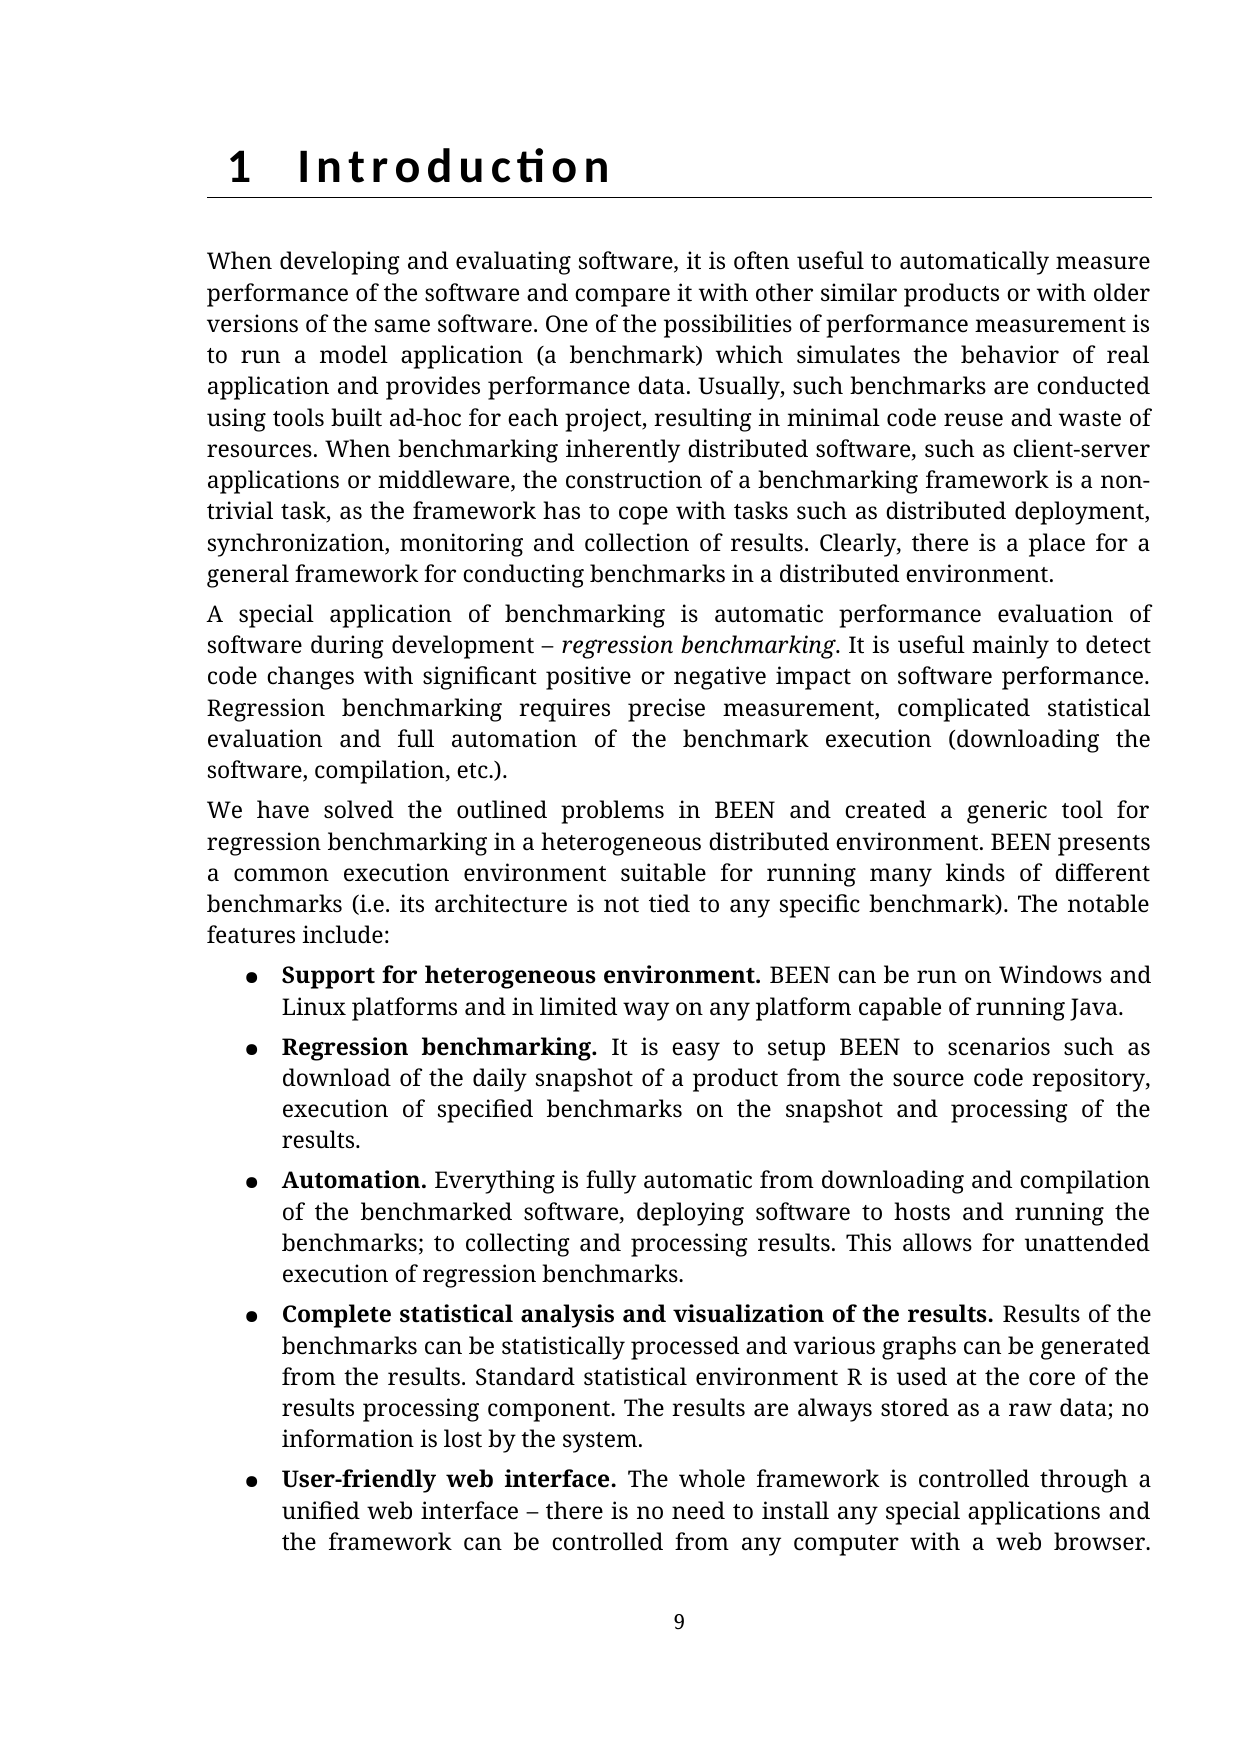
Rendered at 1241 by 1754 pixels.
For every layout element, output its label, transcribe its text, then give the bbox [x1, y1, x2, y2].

list Support for heterogeneous environment. BEEN can be run on Windows and Linux platforms and in limited way on any platform capable of running Java. [244, 959, 1152, 1022]
text We have solved the outlined problems in BEEN and created a generic tool for regression benchmarking in a heterogeneous distributed environment. BEEN presents a common execution environment suitable for running many kinds of different benchmarks (i.e. its architecture is not tied to any specific benchmark). The notable features include: [207, 794, 1152, 950]
subtitle Introduction [207, 143, 1152, 197]
list Regression benchmarking. It is easy to setup BEEN to scenarios such as download of the daily snapshot of a product from the source code repository, execution of specified benchmarks on the snapshot and processing of the results. [244, 1031, 1152, 1156]
list Complete statistical analysis and visualization of the results. Results of the benchmarks can be statistically processed and various graphs can be generated from the results. Standard statistical environment R is used at the core of the results processing component. The results are always stored as a raw data; no information is lost by the system. [244, 1298, 1152, 1454]
list User-friendly web interface. The whole framework is controlled through a unified web interface – there is no need to install any special applications and the framework can be controlled from any computer with a web browser. [244, 1463, 1152, 1557]
text When developing and evaluating software, it is often useful to automatically measure performance of the software and compare it with other similar products or with older versions of the same software. One of the possibilities of performance measurement is to run a model application (a benchmark) which simulates the behavior of real application and provides performance data. Usually, such benchmarks are conducted using tools built ad-hoc for each project, resulting in minimal code reuse and waste of resources. When benchmarking inherently distributed software, such as client-server applications or middleware, the construction of a benchmarking framework is a non-trivial task, as the framework has to cope with tasks such as distributed deployment, synchronization, monitoring and collection of results. Clearly, there is a place for a general framework for conducting benchmarks in a distributed environment. [207, 245, 1152, 589]
text A special application of benchmarking is automatic performance evaluation of software during development – regression benchmarking. It is useful mainly to detect code changes with significant positive or negative impact on software performance. Regression benchmarking requires precise measurement, complicated statistical evaluation and full automation of the benchmark execution (downloading the software, compilation, etc.). [207, 598, 1152, 785]
list Automation. Everything is fully automatic from downloading and compilation of the benchmarked software, deploying software to hosts and running the benchmarks; to collecting and processing results. This allows for unattended execution of regression benchmarks. [244, 1164, 1152, 1289]
